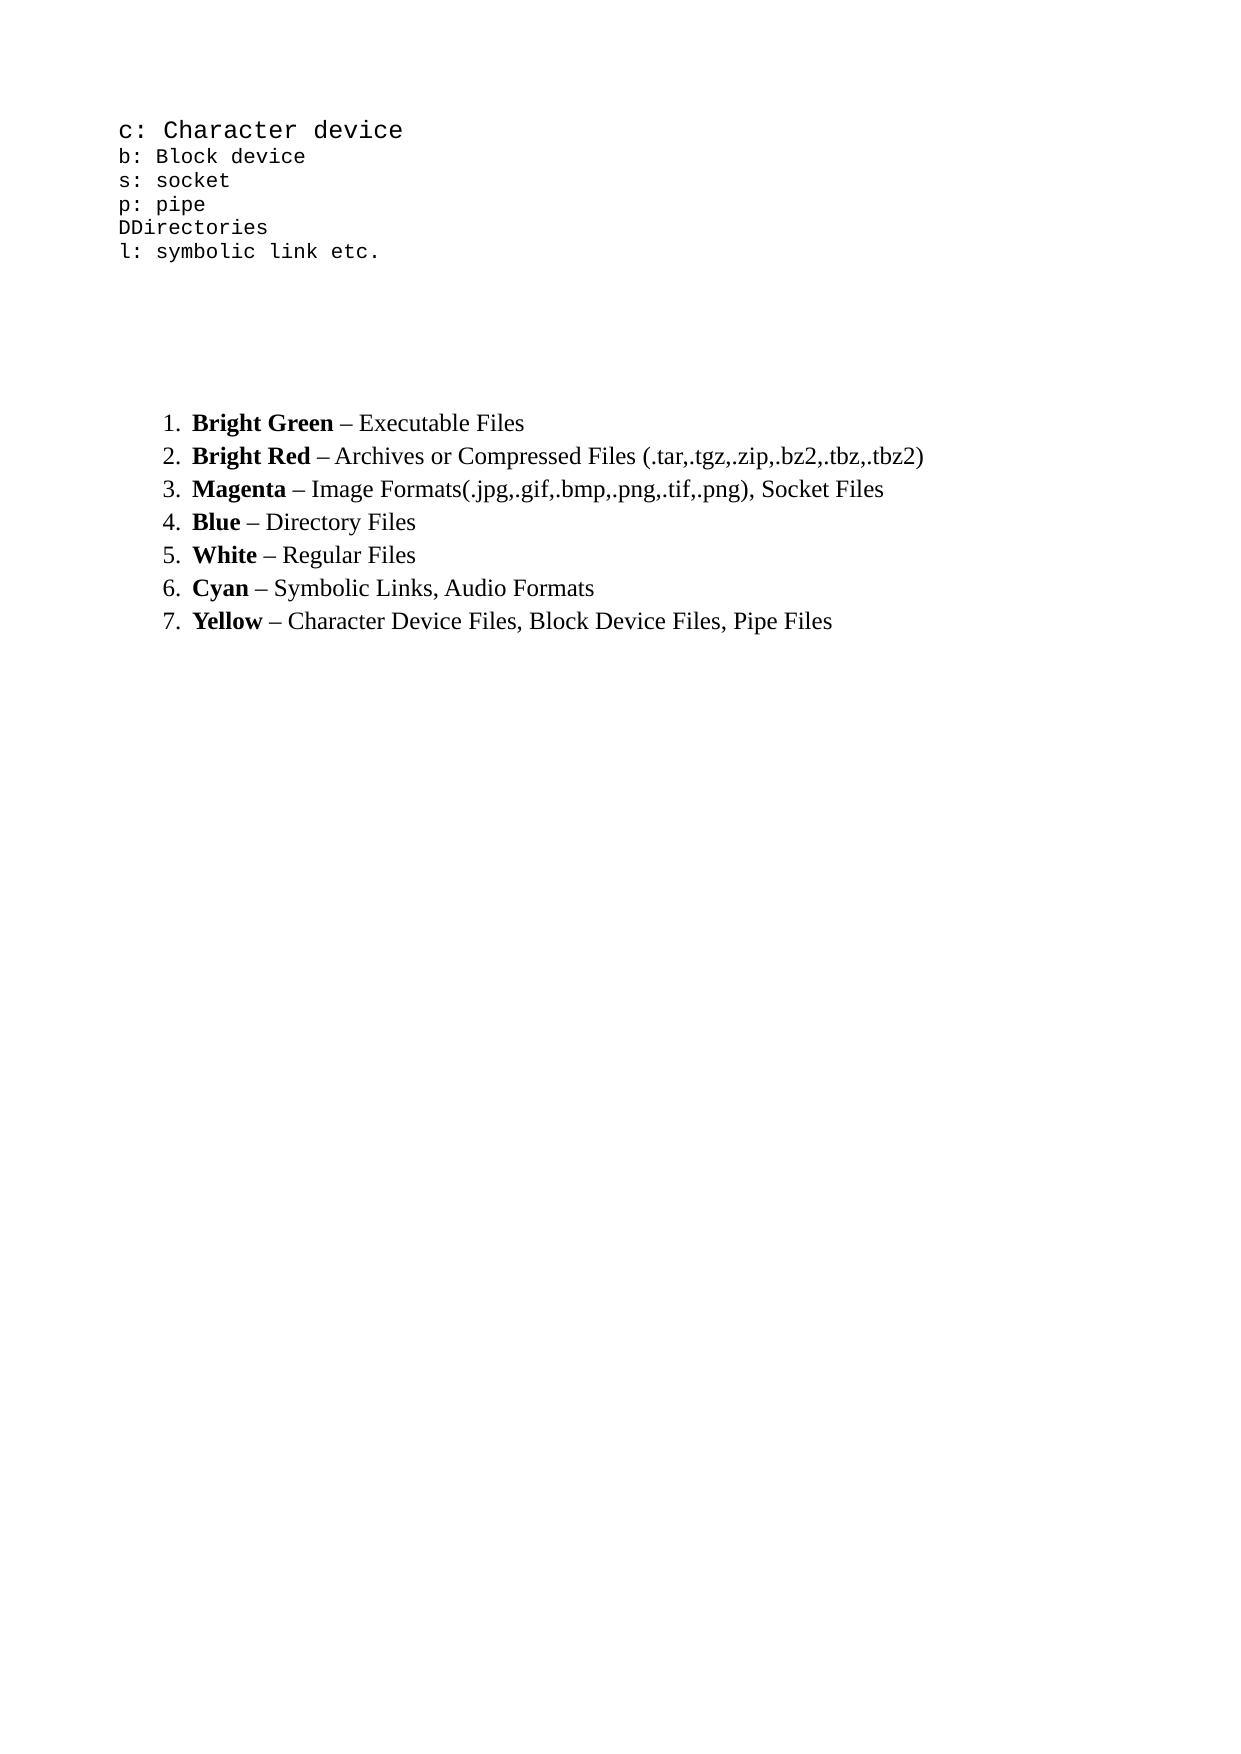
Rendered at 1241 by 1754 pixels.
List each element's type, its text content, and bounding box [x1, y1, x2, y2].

list White – Regular Files [162, 540, 1122, 569]
list Blue – Directory Files [162, 507, 1122, 536]
text b: Block device [118, 146, 1122, 170]
list Magenta – Image Formats(.jpg,.gif,.bmp,.png,.tif,.png), Socket Files [162, 474, 1122, 503]
text c: Character device [118, 118, 1122, 146]
list Yellow – Character Device Files, Block Device Files, Pipe Files [162, 606, 1122, 635]
list Cyan – Symbolic Links, Audio Formats [162, 573, 1122, 602]
list Bright Green – Executable Files [162, 408, 1122, 437]
list Bright Red – Archives or Compressed Files (.tar,.tgz,.zip,.bz2,.tbz,.tbz2) [162, 441, 1122, 470]
text p: pipe [118, 194, 1122, 217]
text DDirectories [118, 217, 1122, 241]
text s: socket [118, 170, 1122, 194]
text l: symbolic link etc. [118, 241, 1122, 265]
